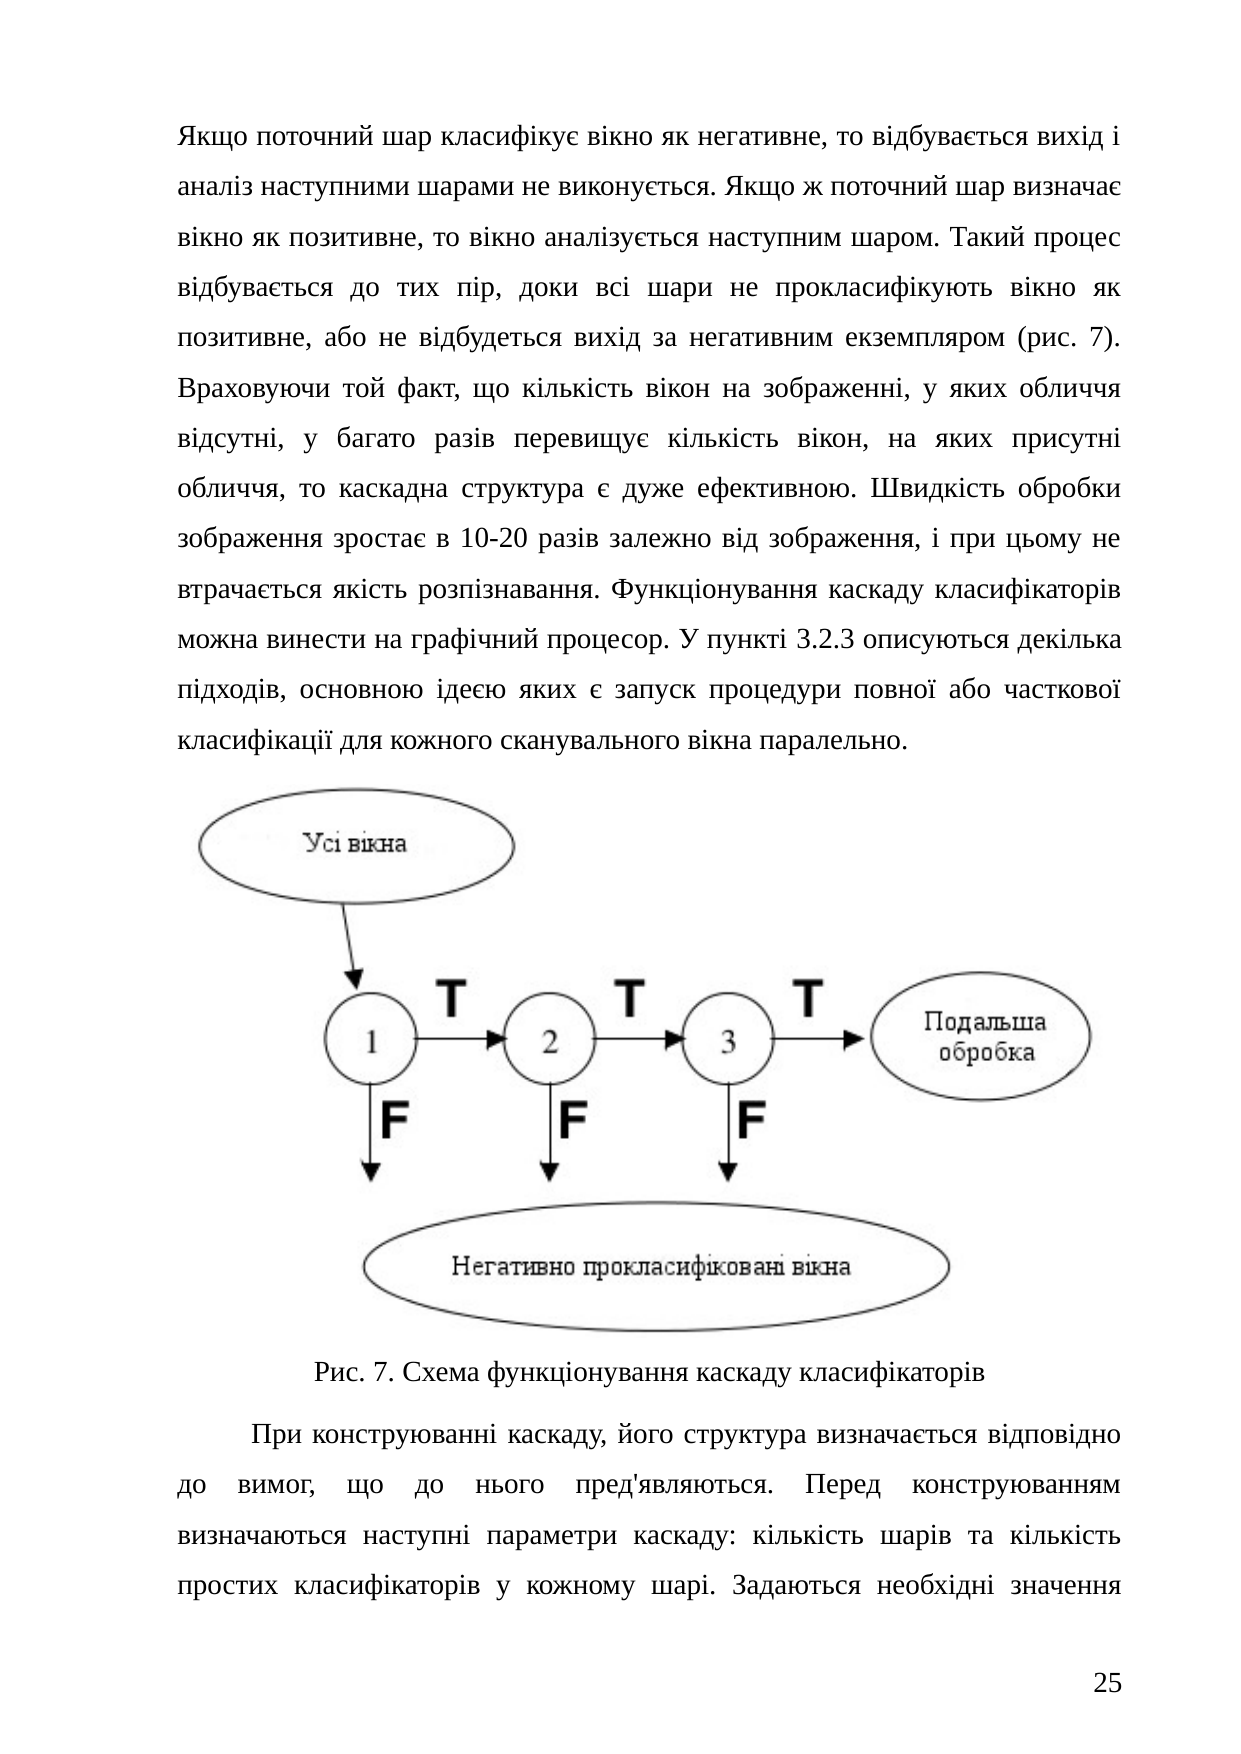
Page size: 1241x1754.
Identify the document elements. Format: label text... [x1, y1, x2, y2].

text Рис. 7. Схема функціонування каскаду класифікаторів [177, 1354, 1122, 1387]
text Якщо поточний шар класифікує вікно як негативне, то відбувається вихід і аналіз наступними шарами не виконується. Якщо ж поточний шар визначає вікно як позитивне, то вікно аналізується наступним шаром. Такий процес відбувається до тих пір, доки всі шари не прокласифікують вікно як позитивне, або не відбудеться вихід за негативним екземпляром (рис. 7). Враховуючи той факт, що кількість вікон на зображенні, у яких обличчя відсутні, у багато разів перевищує кількість вікон, на яких присутні обличчя, то каскадна структура є дуже ефективною. Швидкість обробки зображення зростає в 10-20 разів залежно від зображення, і при цьому не втрачається якість розпізнавання. Функціонування каскаду класифікаторів можна винести на графічний процесор. У пункті 3.2.3 описуються декілька підходів, основною ідеєю яких є запуск процедури повної або часткової класифікації для кожного сканувального вікна паралельно. [177, 118, 1122, 755]
picture [177, 784, 1123, 1338]
text При конструюванні каскаду, його структура визначається відповідно до вимог, що до нього пред'являються. Перед конструюванням визначаються наступні параметри каскаду: кількість шарів та кількість простих класифікаторів у кожному шарі. Задаються необхідні значення [177, 1416, 1122, 1601]
